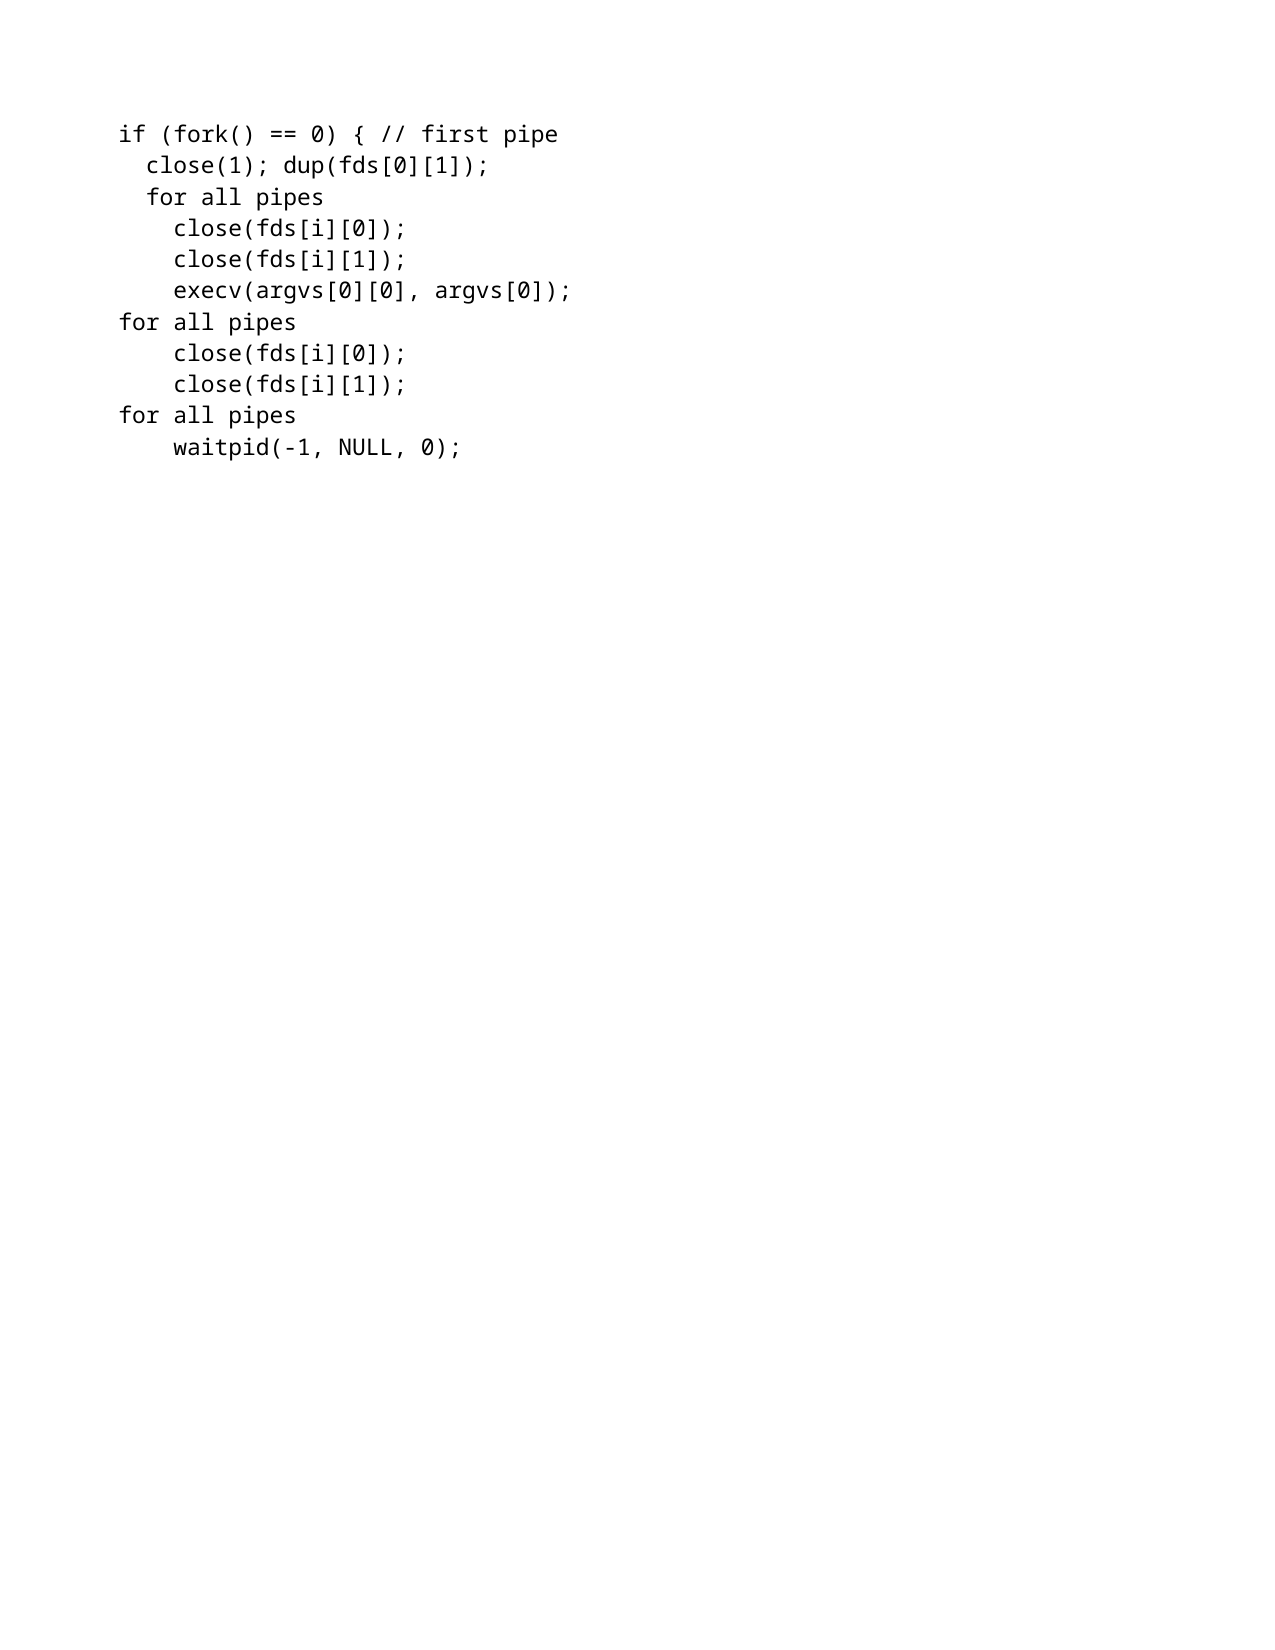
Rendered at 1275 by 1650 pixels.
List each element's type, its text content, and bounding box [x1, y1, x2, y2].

text waitpid(-1, NULL, 0); [118, 431, 1157, 462]
text for all pipes [118, 181, 1157, 212]
text close(1); dup(fds[0][1]); [118, 149, 1157, 181]
text close(fds[i][0]); [118, 212, 1157, 243]
text if (fork() == 0) { // first pipe [118, 118, 1157, 149]
text close(fds[i][0]); [118, 337, 1157, 368]
text close(fds[i][1]); [118, 243, 1157, 274]
text for all pipes [118, 306, 1157, 337]
text for all pipes [118, 399, 1157, 431]
text execv(argvs[0][0], argvs[0]); [118, 274, 1157, 306]
text close(fds[i][1]); [118, 368, 1157, 399]
